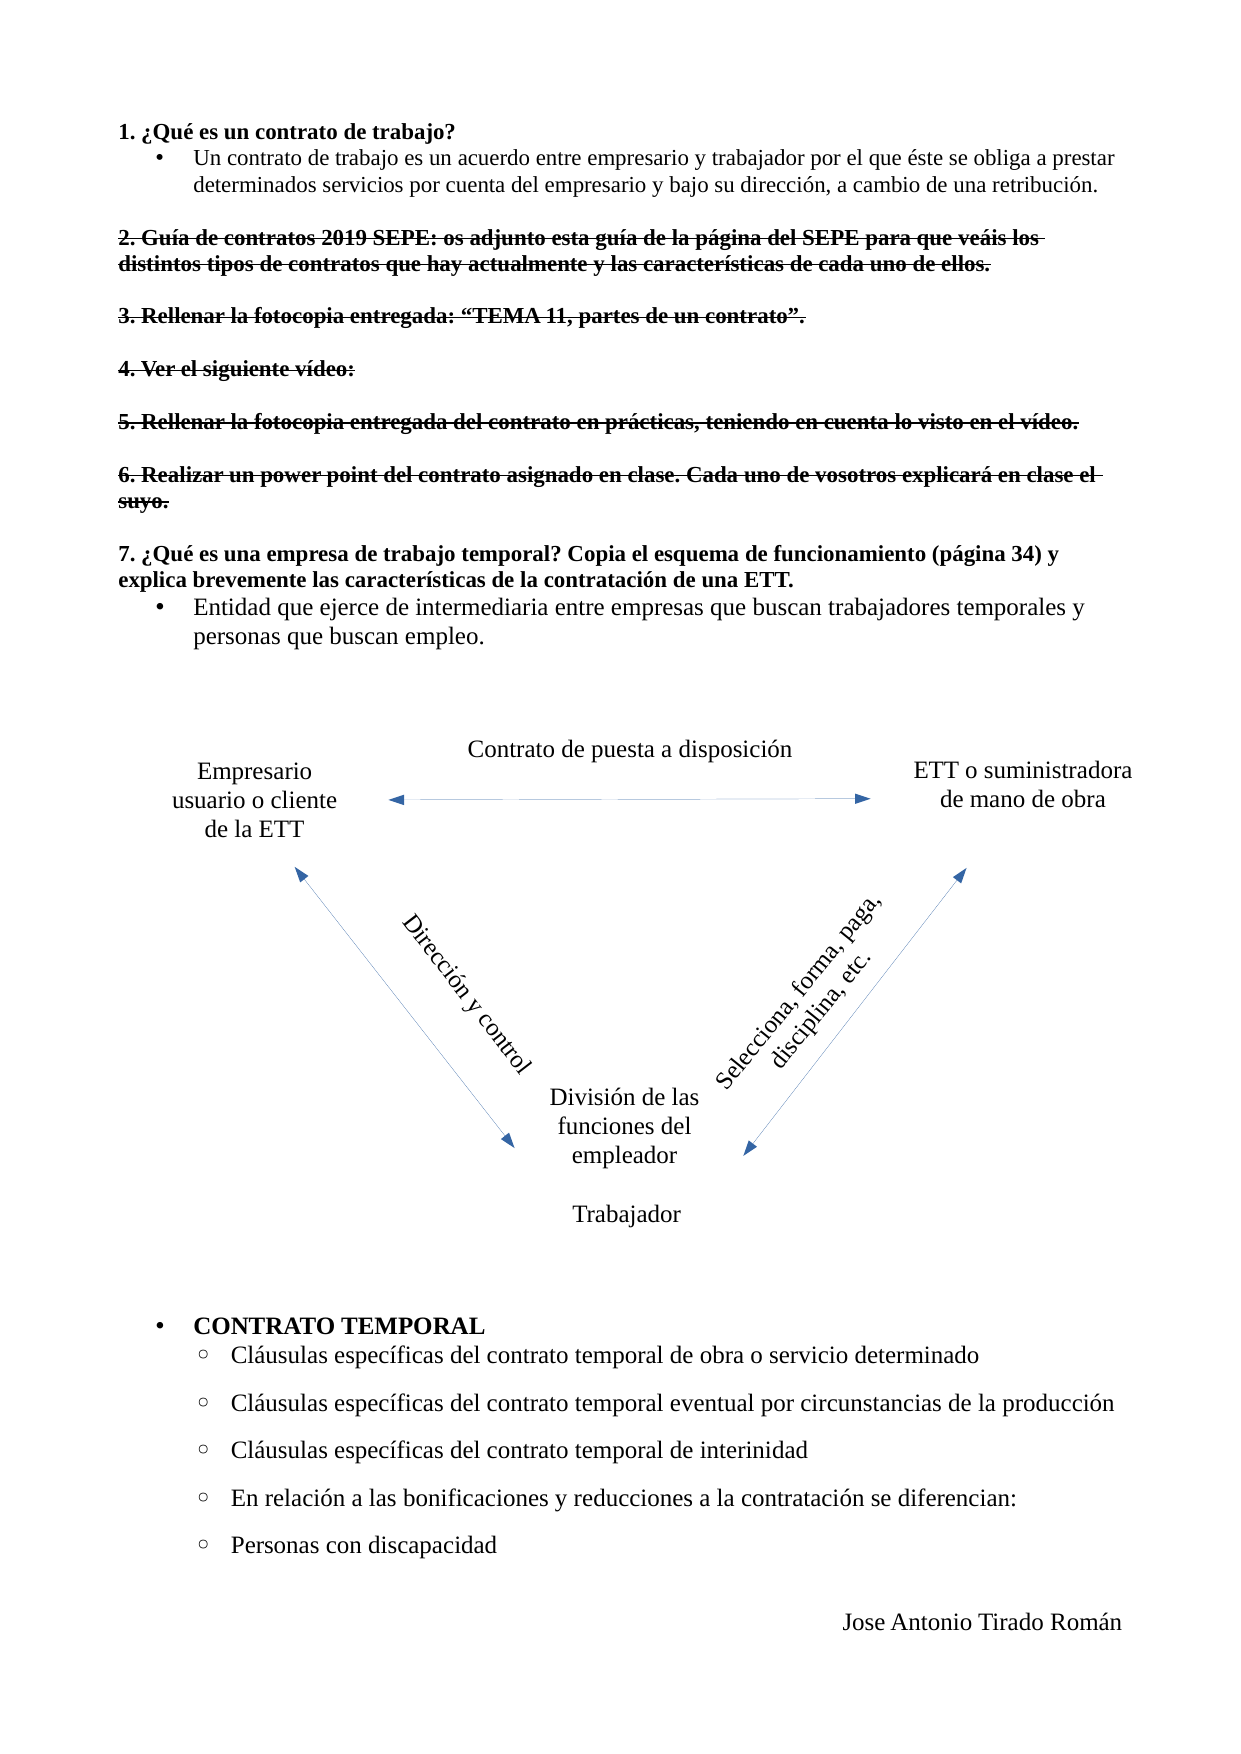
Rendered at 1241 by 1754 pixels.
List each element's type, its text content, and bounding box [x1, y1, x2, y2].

text 6. Realizar un power point del contrato asignado en clase. Cada uno de vosotros explicará en clase el suyo. [118, 461, 1122, 513]
list Cláusulas específicas del contrato temporal de interinidad [193, 1435, 1122, 1464]
text 3. Rellenar la fotocopia entregada: “TEMA 11, partes de un contrato”. [118, 303, 1122, 329]
list Cláusulas específicas del contrato temporal de obra o servicio determinado [193, 1340, 1122, 1369]
list Entidad que ejerce de intermediaria entre empresas que buscan trabajadores temporales y personas que buscan empleo. [156, 592, 1122, 650]
text 4. Ver el siguiente vídeo: [118, 355, 1122, 382]
list Un contrato de trabajo es un acuerdo entre empresario y trabajador por el que éste se obliga a prestar determinados servicios por cuenta del empresario y bajo su dirección, a cambio de una retribución. [156, 144, 1122, 197]
list Cláusulas específicas del contrato temporal eventual por circunstancias de la producción [193, 1388, 1122, 1416]
text 2. Guía de contratos 2019 SEPE: os adjunto esta guía de la página del SEPE para que veáis los distintos tipos de contratos que hay actualmente y las características de cada uno de ellos. [118, 223, 1122, 276]
text 7. ¿Qué es una empresa de trabajo temporal? Copia el esquema de funcionamiento (página 34) y explica brevemente las características de la contratación de una ETT. [118, 540, 1122, 592]
list Personas con discapacidad [193, 1530, 1122, 1559]
text 5. Rellenar la fotocopia entregada del contrato en prácticas, teniendo en cuenta lo visto en el vídeo. [118, 408, 1122, 434]
text 1. ¿Qué es un contrato de trabajo? [118, 118, 1122, 144]
list CONTRATO TEMPORAL [156, 1311, 1122, 1340]
list En relación a las bonificaciones y reducciones a la contratación se diferencian: [193, 1483, 1122, 1512]
